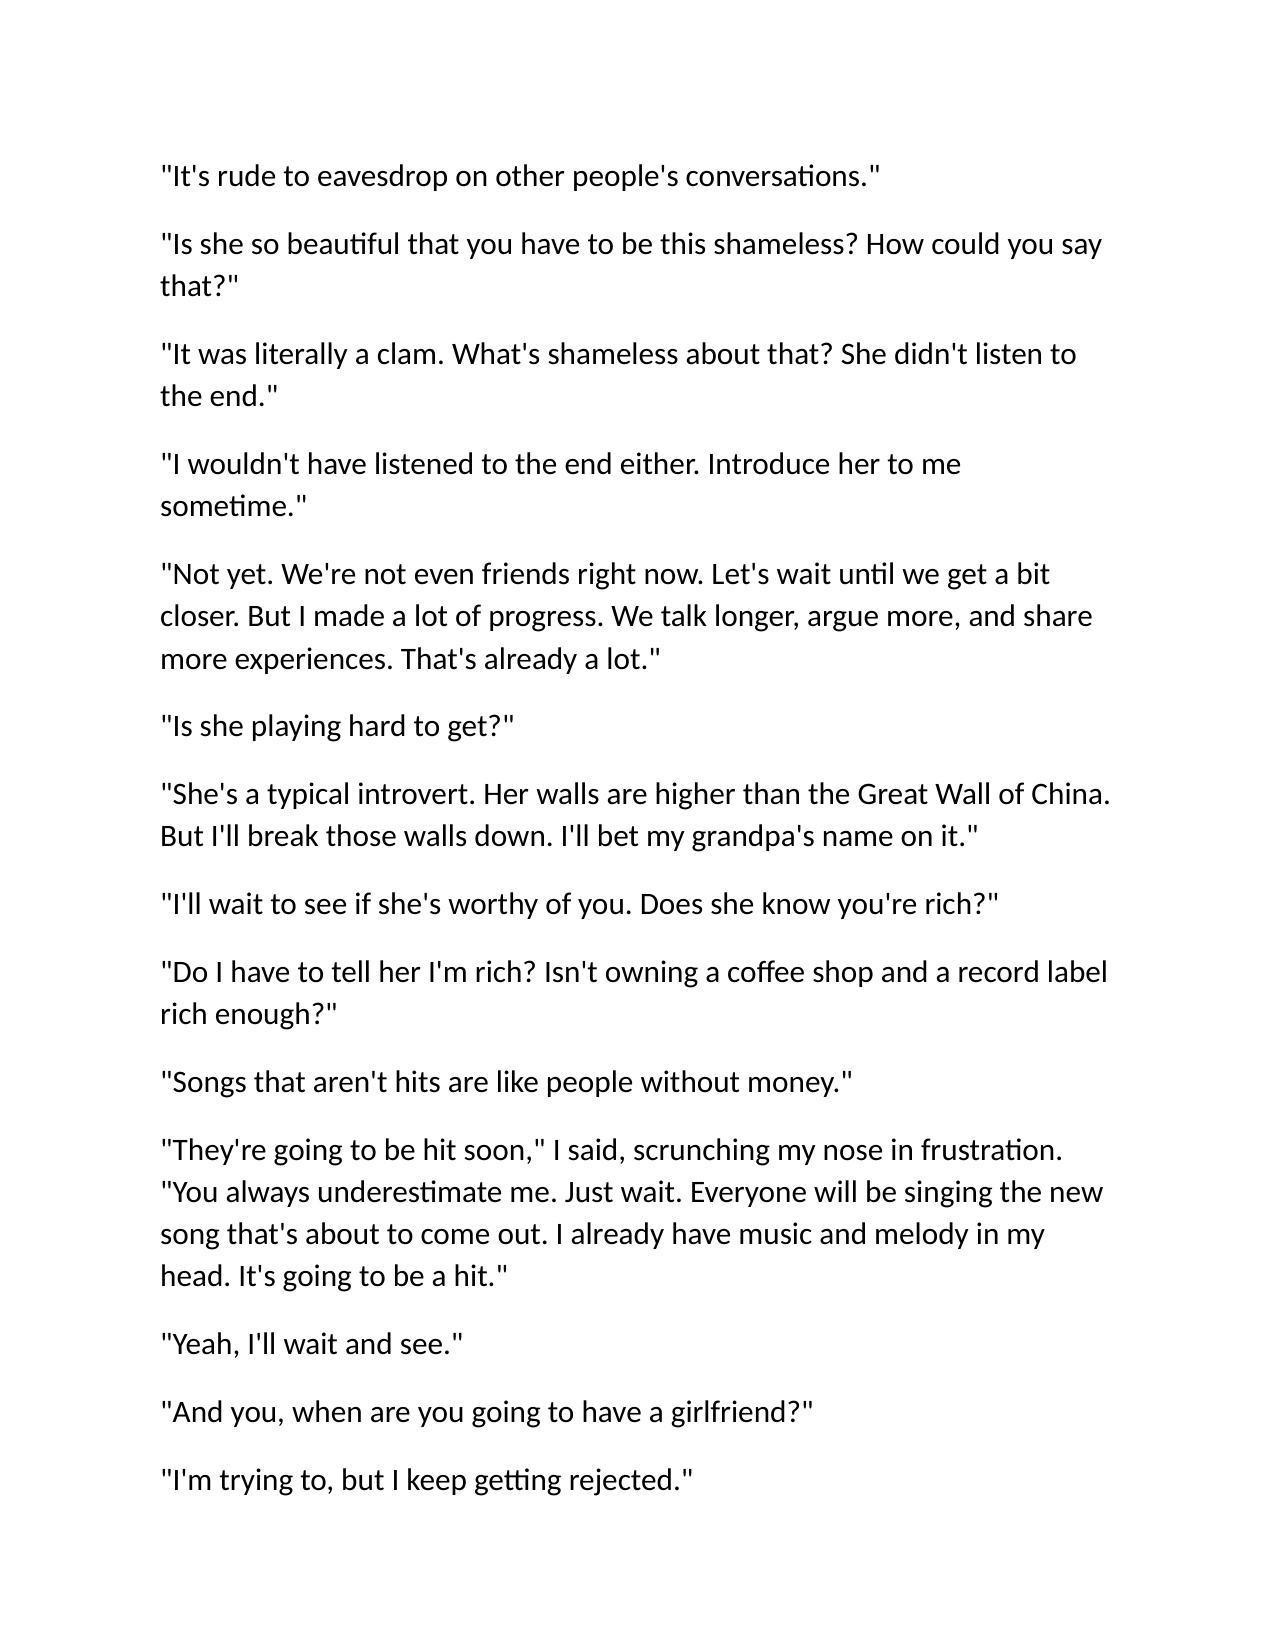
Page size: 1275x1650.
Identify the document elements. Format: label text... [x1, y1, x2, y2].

text "I'll wait to see if she's worthy of you. Does she know you're rich?" [160, 884, 1113, 922]
text "It was literally a clam. What's shameless about that? She didn't listen to the end." [160, 334, 1113, 414]
text "Yeah, I'll wait and see." [160, 1324, 1113, 1362]
text "And you, when are you going to have a girlfriend?" [160, 1392, 1113, 1430]
text "Is she so beautiful that you have to be this shameless? How could you say that?" [160, 224, 1113, 304]
text "It's rude to eavesdrop on other people's conversations." [160, 156, 1113, 194]
text "I wouldn't have listened to the end either. Introduce her to me sometime." [160, 444, 1113, 524]
text "They're going to be hit soon," I said, scrunching my nose in frustration. "You always underestimate me. Just wait. Everyone will be singing the new song that's about to come out. I already have music and melody in my head. It's going to be a hit." [160, 1129, 1113, 1294]
text "Songs that aren't hits are like people without money." [160, 1062, 1113, 1100]
text "Do I have to tell her I'm rich? Isn't owning a coffee shop and a record label rich enough?" [160, 952, 1113, 1032]
text "Is she playing hard to get?" [160, 706, 1113, 744]
text "Not yet. We're not even friends right now. Let's wait until we get a bit closer. But I made a lot of progress. We talk longer, argue more, and share more experiences. That's already a lot." [160, 554, 1113, 677]
text "She's a typical introvert. Her walls are higher than the Great Wall of China. But I'll break those walls down. I'll bet my grandpa's name on it." [160, 774, 1113, 854]
text "I'm trying to, but I keep getting rejected." [160, 1459, 1113, 1498]
